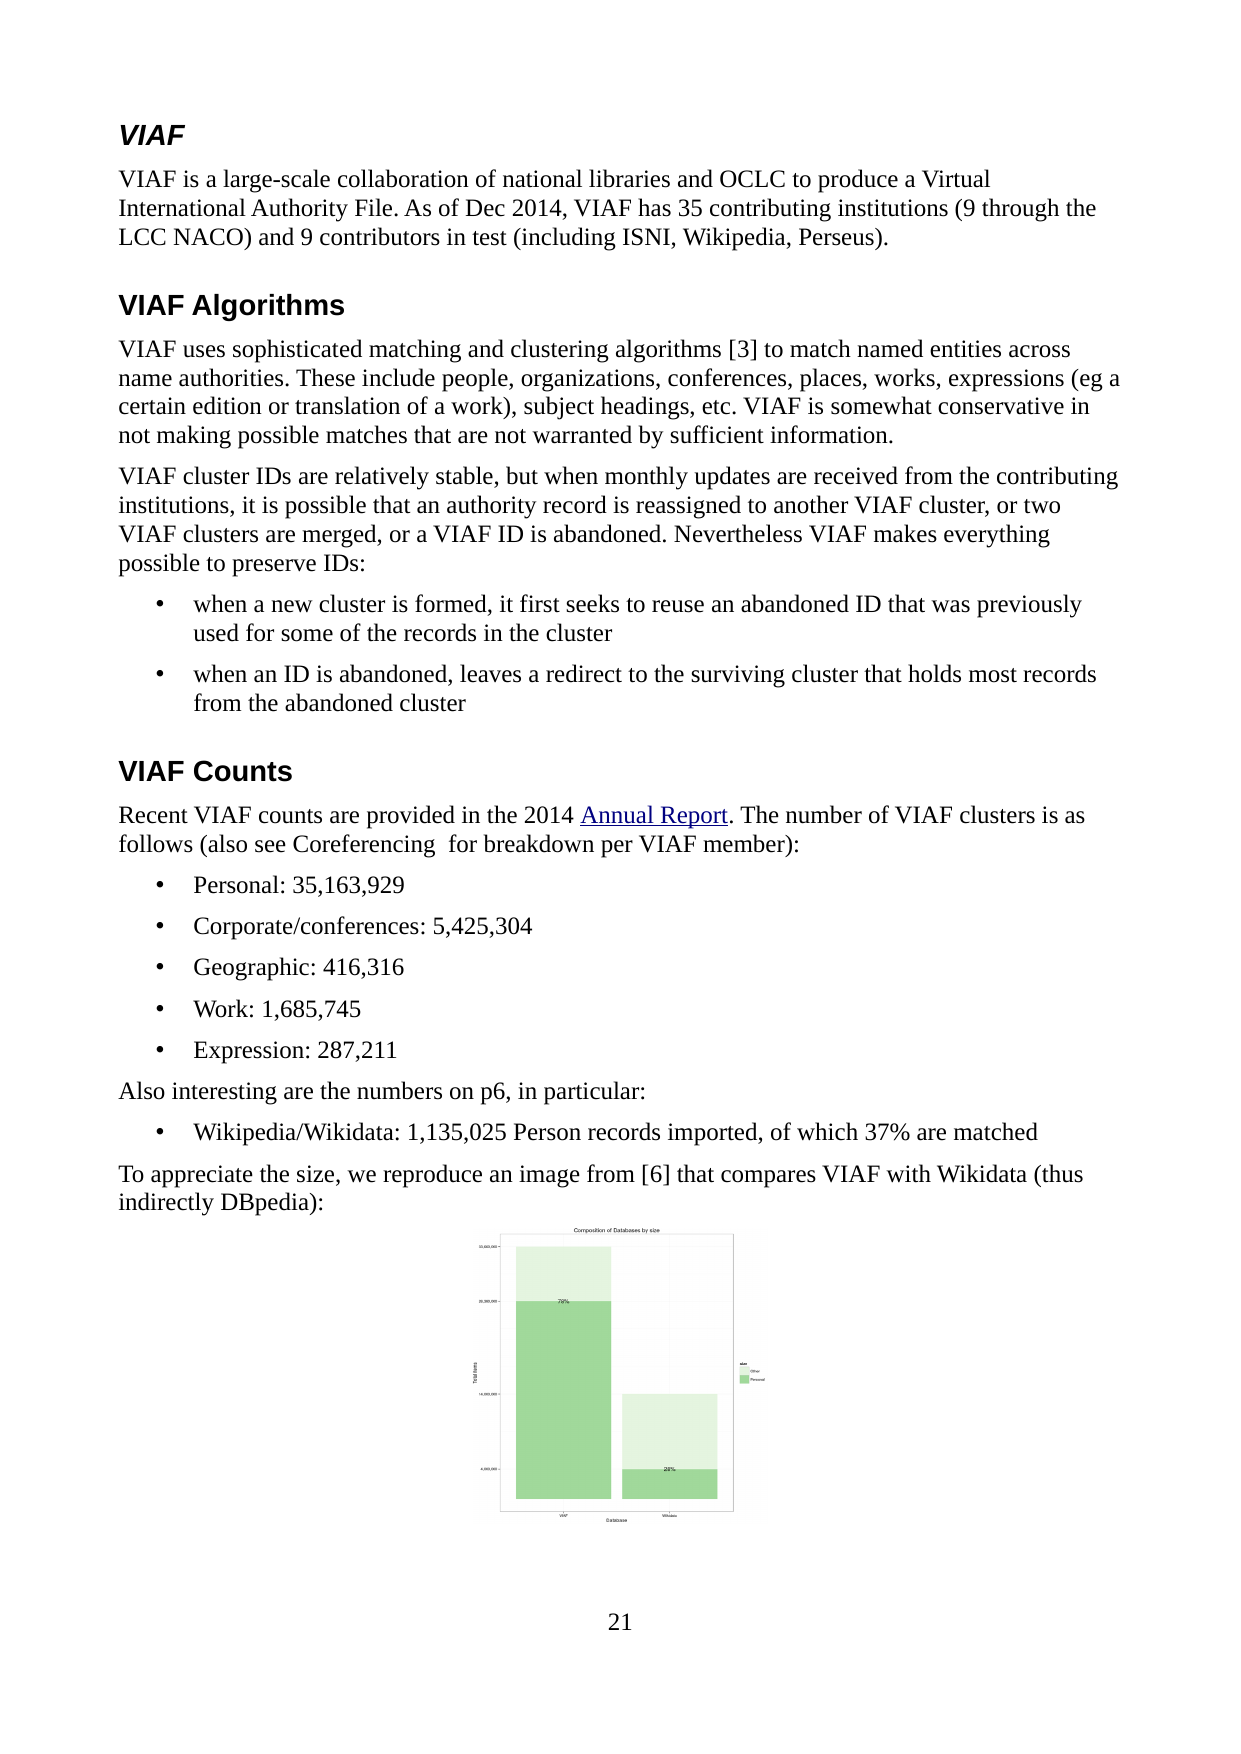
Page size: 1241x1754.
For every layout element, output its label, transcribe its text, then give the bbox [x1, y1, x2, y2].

subtitle VIAF Counts [118, 754, 1122, 787]
subtitle VIAF Algorithms [118, 288, 1122, 321]
subtitle VIAF [118, 118, 1122, 152]
list when an ID is abandoned, leaves a redirect to the surviving cluster that holds most records from the abandoned cluster [156, 659, 1122, 716]
text VIAF uses sophisticated matching and clustering algorithms [3.] to match named entities across name authorities. These include people, organizations, conferences, places, works, expressions (eg a certain edition or translation of a work), subject headings, etc. VIAF is somewhat conservative in not making possible matches that are not warranted by sufficient information. [118, 334, 1122, 449]
list Work: 1,685,745 [156, 994, 1122, 1022]
text Also interesting are the numbers on p6, in particular: [118, 1076, 1122, 1105]
text To appreciate the size, we reproduce an image from [6.] that compares VIAF with Wikidata (thus indirectly DBpedia): [118, 1159, 1122, 1216]
list when a new cluster is formed, it first seeks to reuse an abandoned ID that was previously used for some of the records in the cluster [156, 589, 1122, 646]
text Recent VIAF counts are provided in the 2014 Annual Report. The number of VIAF clusters is as follows (also see Coreferencing for breakdown per VIAF member): [118, 800, 1122, 857]
text VIAF is a large-scale collaboration of national libraries and OCLC to produce a Virtual International Authority File. As of Dec 2014, VIAF has 35 contributing institutions (9 through the LCC NACO) and 9 contributors in test (including ISNI, Wikipedia, Perseus). [118, 164, 1122, 250]
list Wikipedia/Wikidata: 1,135,025 Person records imported, of which 37% are matched [156, 1117, 1122, 1146]
list Corporate/conferences: 5,425,304 [156, 911, 1122, 940]
text VIAF cluster IDs are relatively stable, but when monthly updates are received from the contributing institutions, it is possible that an authority record is reassigned to another VIAF cluster, or two VIAF clusters are merged, or a VIAF ID is abandoned. Nevertheless VIAF makes everything possible to preserve IDs: [118, 461, 1122, 576]
list Expression: 287,211 [156, 1035, 1122, 1064]
list Personal: 35,163,929 [156, 870, 1122, 899]
list Geographic: 416,316 [156, 952, 1122, 981]
